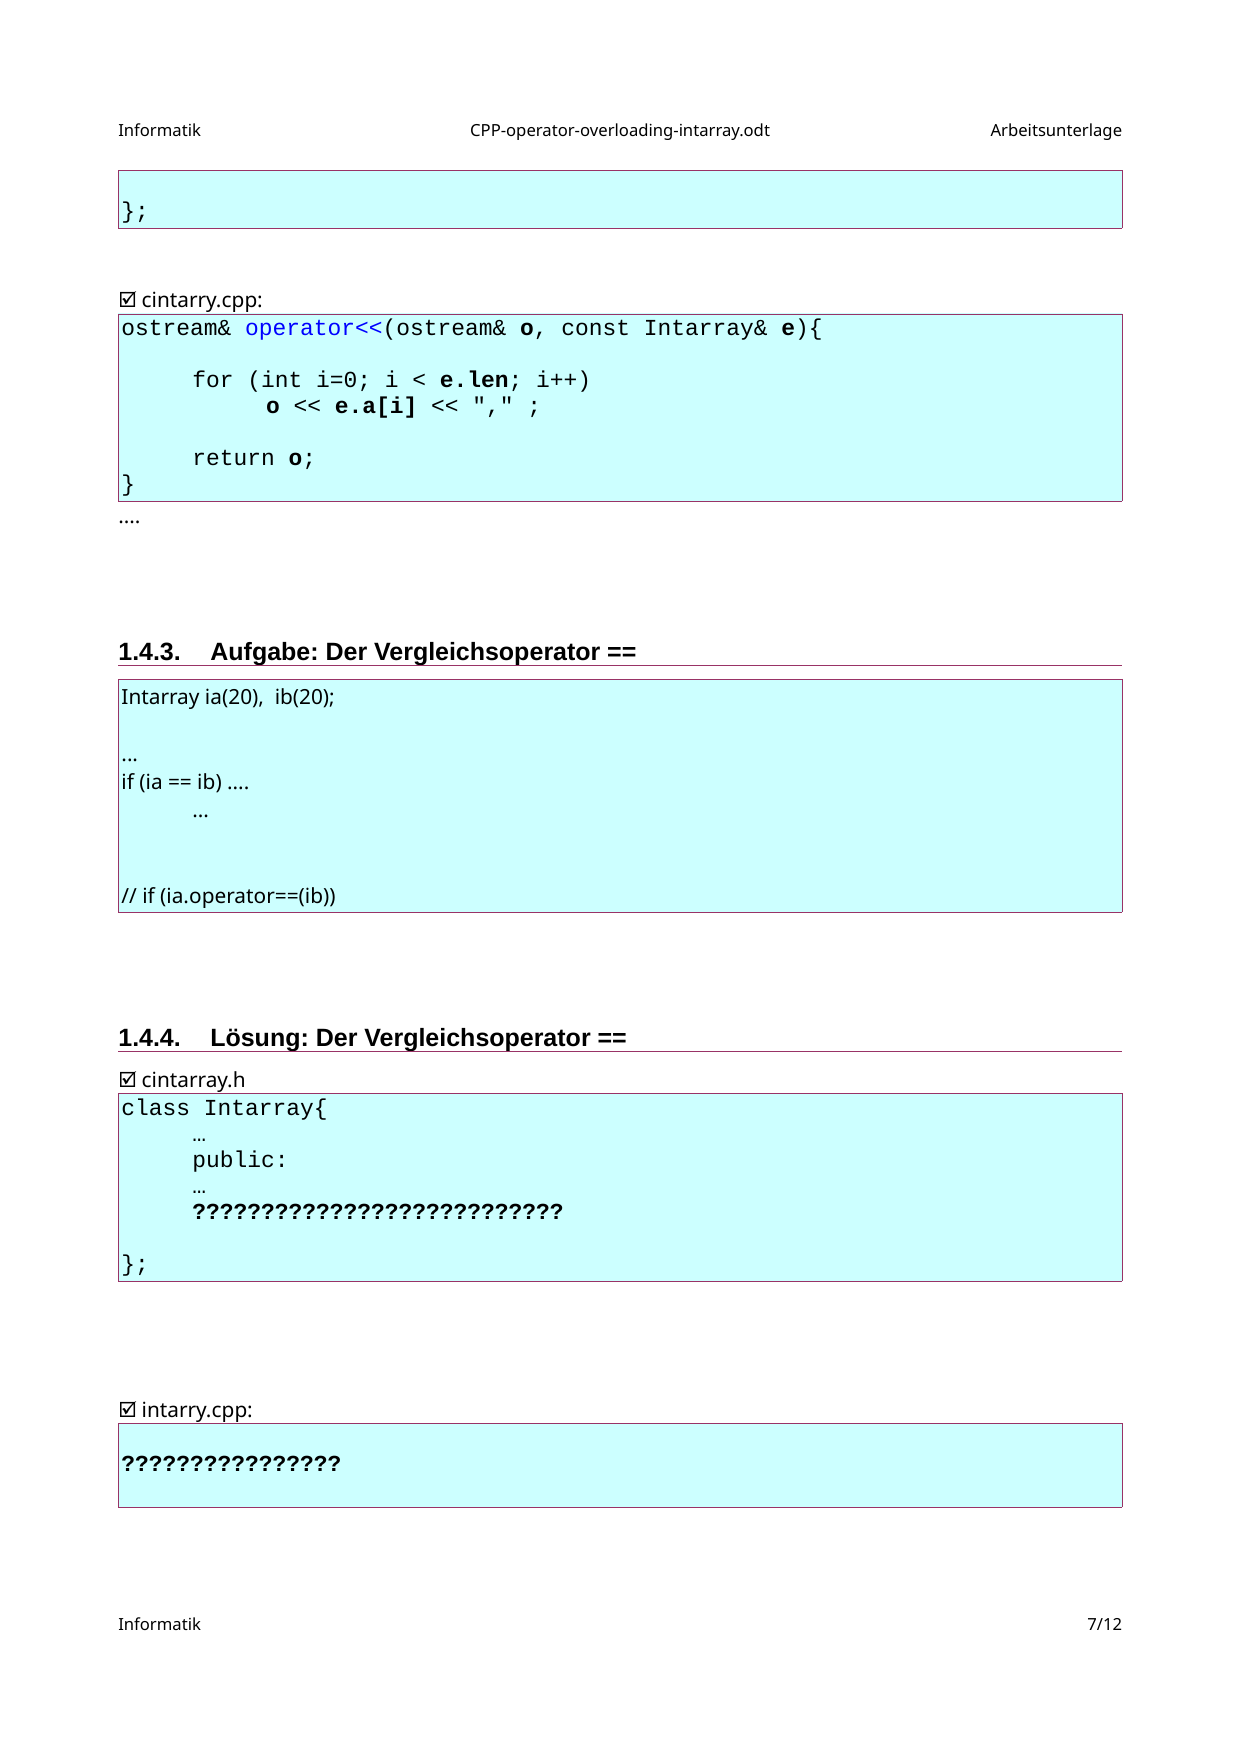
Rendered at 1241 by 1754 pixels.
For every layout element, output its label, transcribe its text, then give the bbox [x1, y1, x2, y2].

text Intarray ia(20), ib(20); [119, 680, 1122, 736]
text // if (ia.operator==(ib)) [119, 878, 1122, 912]
text public: [119, 1145, 1122, 1171]
list intarry.cpp: [118, 1395, 1122, 1423]
list cintarry.cpp: [118, 285, 1122, 313]
text … [119, 1171, 1122, 1197]
text }; [119, 196, 1122, 228]
text } [119, 469, 1122, 501]
list cintarray.h [118, 1065, 1122, 1093]
text ???????????????? [119, 1449, 1122, 1475]
text ??????????????????????????? [119, 1197, 1122, 1223]
text for (int i=0; i < e.len; i++) [119, 365, 1122, 391]
text class Intarray{ [119, 1094, 1122, 1119]
text .... [118, 502, 1122, 529]
text ostream& operator<<(ostream& o, const Intarray& e){ [119, 315, 1122, 339]
text … [119, 1119, 1122, 1145]
text ... if (ia == ib) .... ... [119, 736, 1122, 849]
subtitle Lösung: Der Vergleichsoperator == [118, 1023, 1122, 1051]
text }; [119, 1249, 1122, 1281]
text o << e.a[i] << "," ; [119, 391, 1122, 417]
text return o; [119, 443, 1122, 469]
subtitle Aufgabe: Der Vergleichsoperator == [118, 636, 1122, 665]
